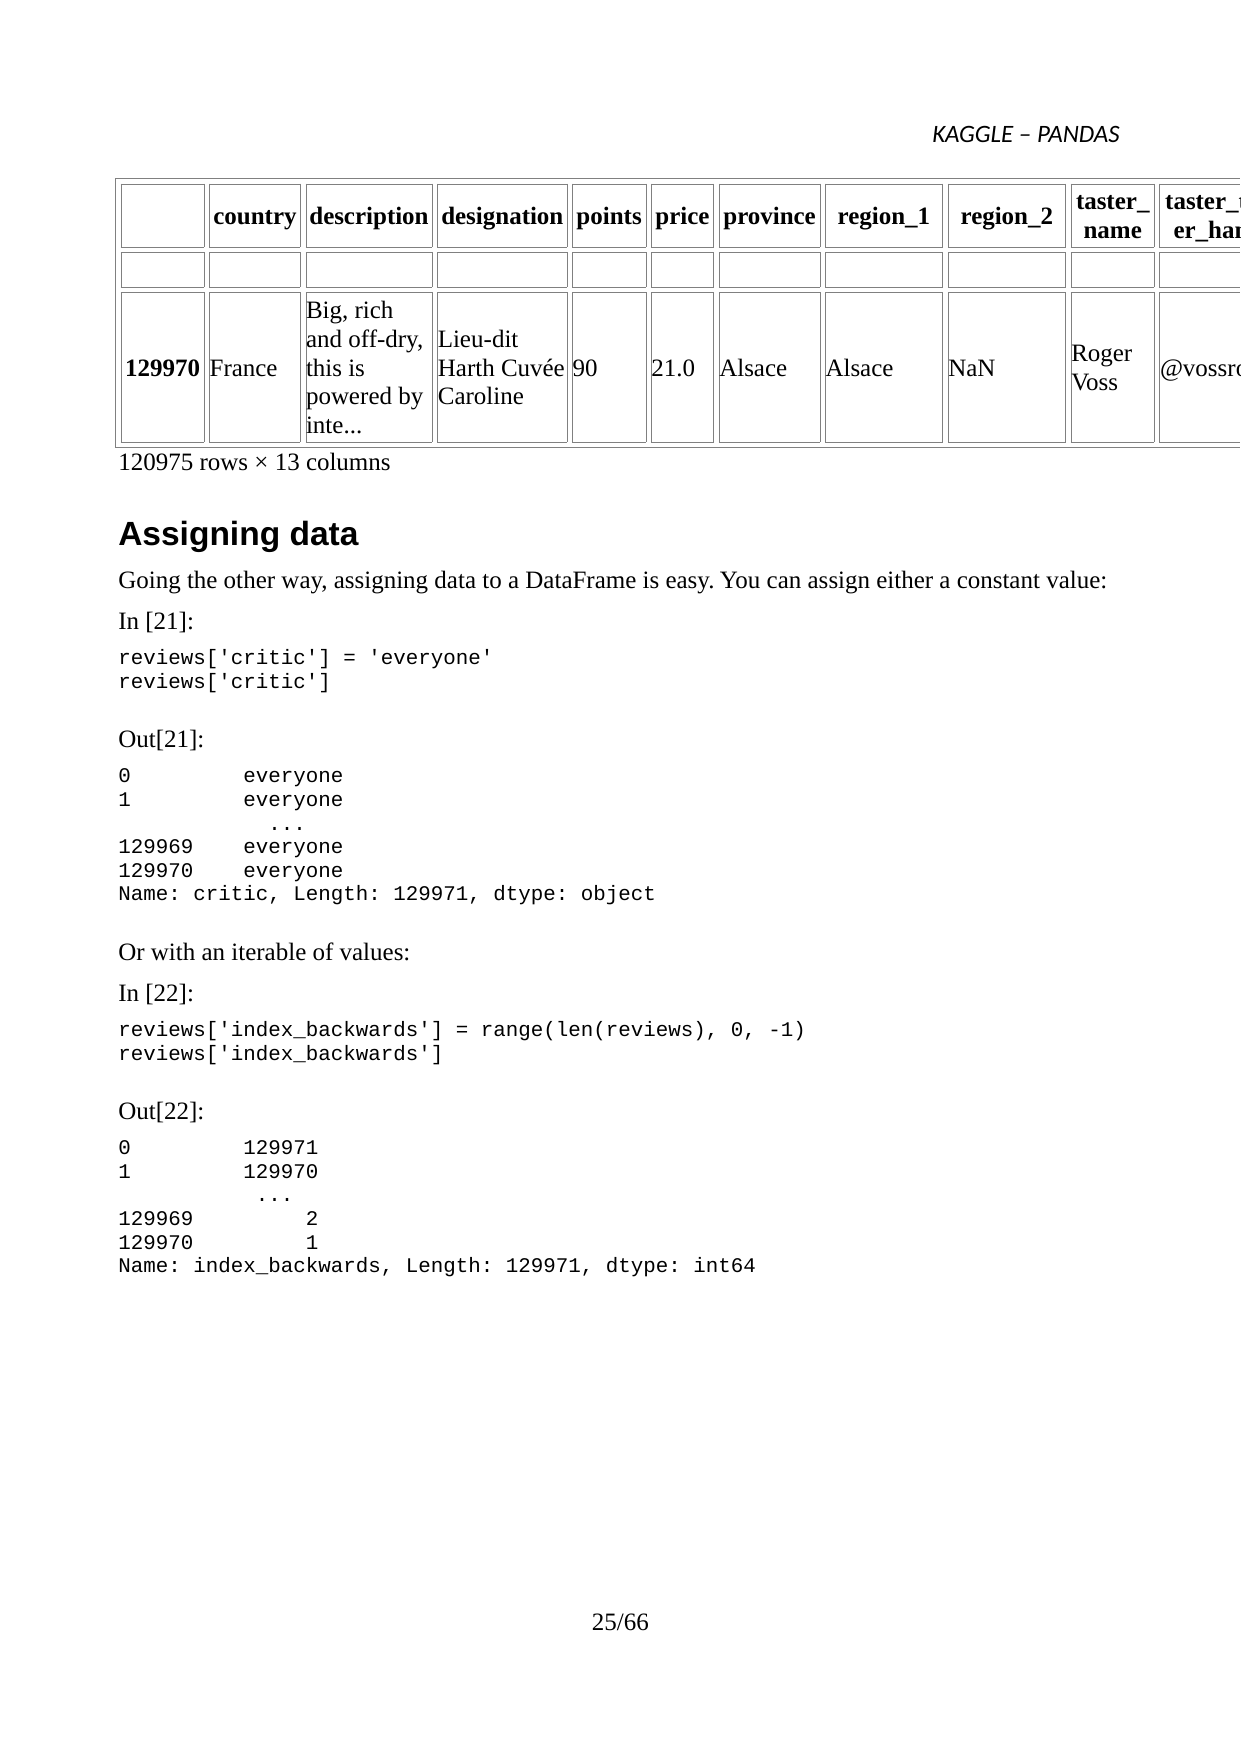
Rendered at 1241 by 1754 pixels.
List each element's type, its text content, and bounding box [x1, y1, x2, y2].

table_header [118, 179, 206, 247]
table_cell [716, 247, 822, 287]
table_cell [648, 247, 716, 287]
table_header province [716, 179, 822, 247]
table_header country [206, 179, 303, 247]
table_cell 21.0 [648, 287, 716, 442]
table_cell Roger Voss [1068, 287, 1157, 442]
text 129970 1 [118, 1232, 1122, 1255]
table_cell @vossroger [1157, 287, 1240, 442]
text 0 everyone [118, 765, 1122, 789]
table_cell Alsace [716, 287, 822, 442]
table_cell [118, 247, 206, 287]
table_cell 129970 [118, 287, 206, 442]
text reviews['index_backwards'] = range(len(reviews), 0, -1) [118, 1019, 1122, 1043]
text Name: index_backwards, Length: 129971, dtype: int64 [118, 1255, 1122, 1279]
table_cell NaN [945, 287, 1068, 442]
text Name: critic, Length: 129971, dtype: object [118, 883, 1122, 907]
subtitle Assigning data [118, 513, 1122, 552]
table_header taster_twitter_handle [1157, 179, 1240, 247]
table_header points [570, 179, 648, 247]
text ... [118, 1184, 1122, 1208]
text reviews['index_backwards'] [118, 1043, 1122, 1066]
table_cell 90 [570, 287, 648, 442]
text 1 129970 [118, 1161, 1122, 1184]
table_cell [945, 247, 1068, 287]
text 129969 everyone [118, 836, 1122, 860]
table_cell Big, rich and off-dry, this is powered by inte... [303, 287, 435, 442]
text Out[22]: [118, 1096, 1122, 1124]
table_cell [570, 247, 648, 287]
table_cell [1068, 247, 1157, 287]
table_header region_1 [823, 179, 945, 247]
table_header description [303, 179, 435, 247]
table_cell France [206, 287, 303, 442]
table_cell @vossroger [1160, 293, 1240, 442]
table_header price [648, 179, 716, 247]
table_header taster_twitter_handle [1160, 185, 1240, 247]
text In [22]: [118, 978, 1122, 1007]
table_cell [435, 247, 569, 287]
table_header taster_name [1068, 179, 1157, 247]
table_cell Alsace [823, 287, 945, 442]
text 129970 everyone [118, 860, 1122, 883]
text Or with an iterable of values: [118, 937, 1122, 965]
text reviews['critic'] [118, 671, 1122, 694]
table_cell @vossroger [1160, 253, 1240, 287]
table_cell [206, 247, 303, 287]
text ... [118, 812, 1122, 836]
table_cell @vossroger [1157, 247, 1240, 287]
text reviews['critic'] = 'everyone' [118, 647, 1122, 671]
text Going the other way, assigning data to a DataFrame is easy. You can assign either a constant value: [118, 565, 1122, 593]
table_cell [823, 247, 945, 287]
table_header [122, 185, 204, 247]
text 120975 rows × 13 columns [118, 448, 1122, 476]
text Out[21]: [118, 724, 1122, 753]
table_header region_2 [945, 179, 1068, 247]
text 129969 2 [118, 1208, 1122, 1232]
text In [21]: [118, 606, 1122, 635]
table_cell Lieu-dit Harth Cuvée Caroline [435, 287, 569, 442]
text 0 129971 [118, 1137, 1122, 1161]
table_header designation [435, 179, 569, 247]
table_cell [303, 247, 435, 287]
text 1 everyone [118, 789, 1122, 812]
